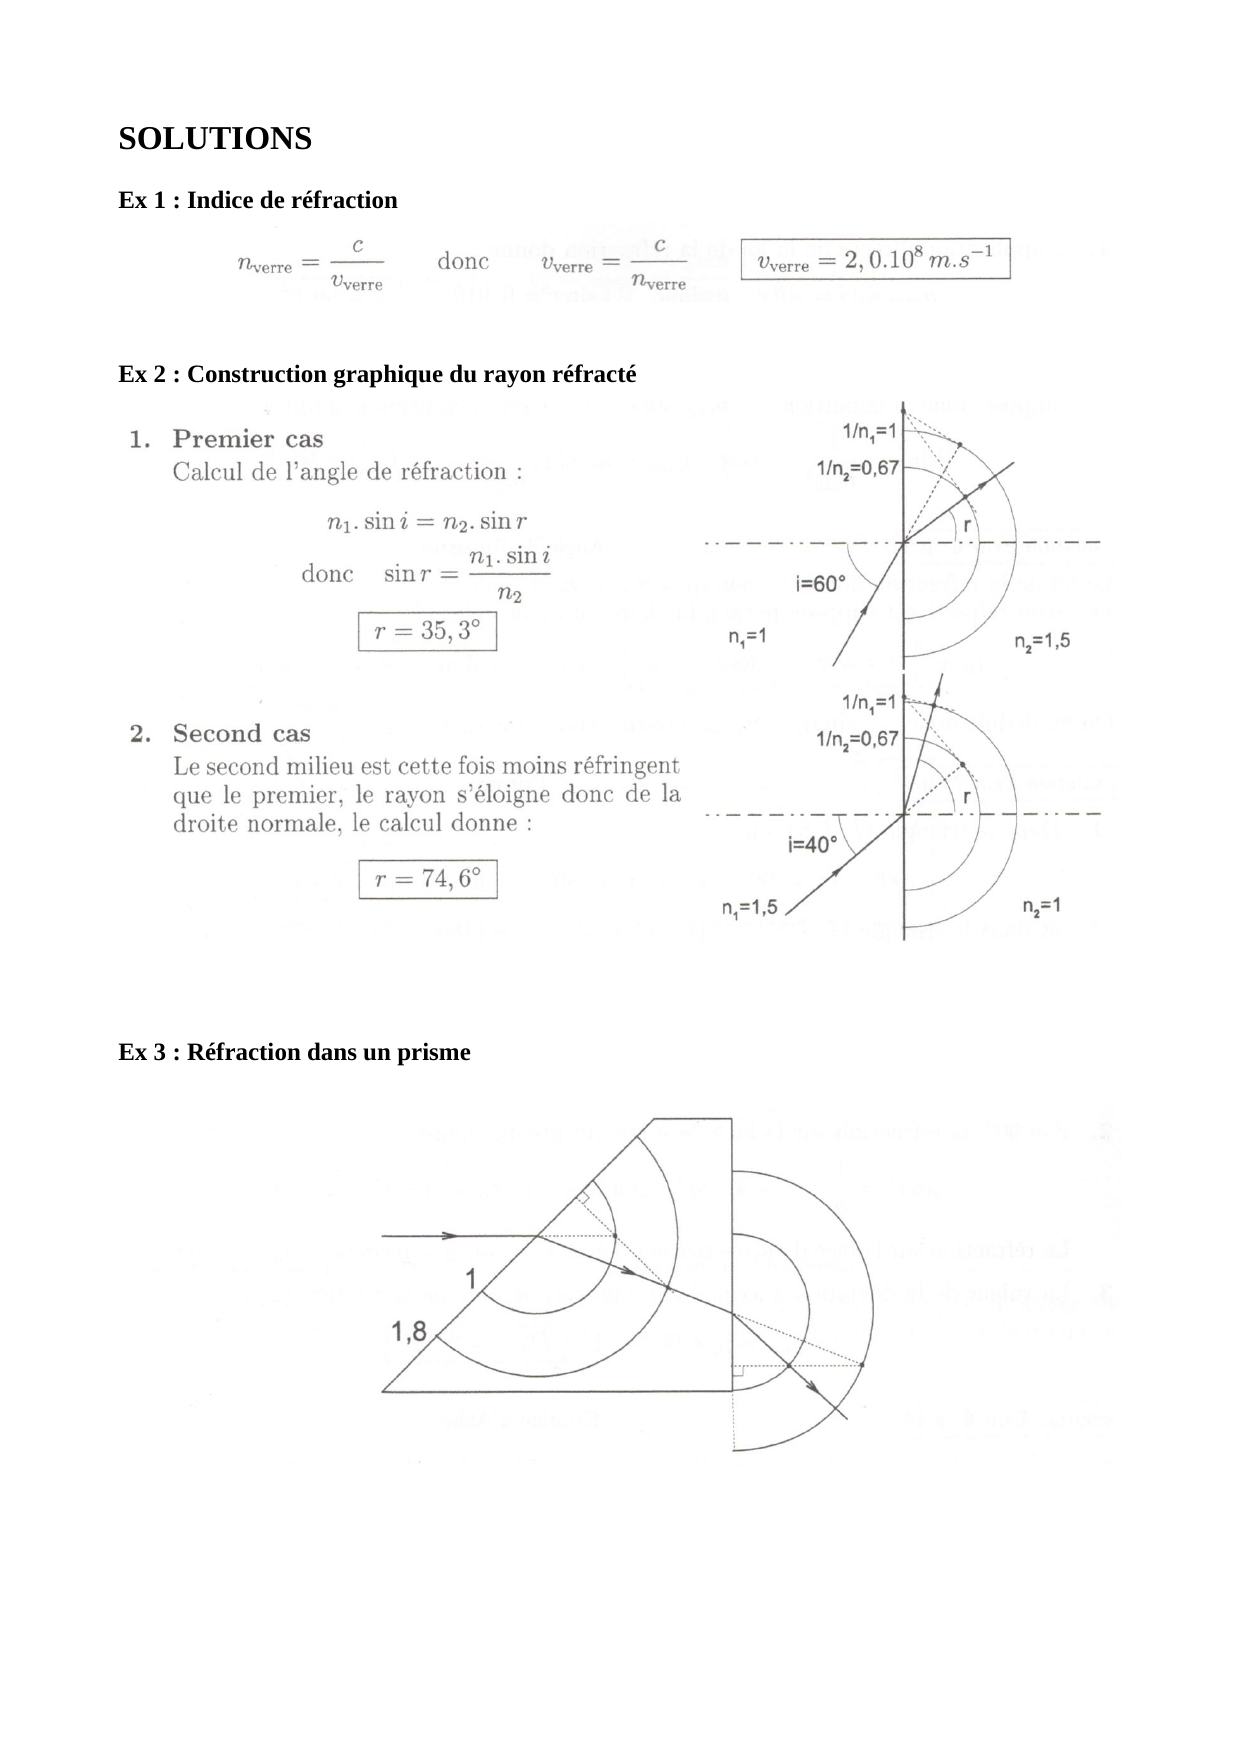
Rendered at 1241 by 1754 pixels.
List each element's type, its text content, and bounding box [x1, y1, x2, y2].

text Ex 2 : Construction graphique du rayon réfracté [118, 359, 1122, 388]
text Ex 3 : Réfraction dans un prisme [118, 1037, 1122, 1066]
text Ex 1 : Indice de réfraction [118, 185, 1122, 214]
text SOLUTIONS [118, 118, 1122, 156]
